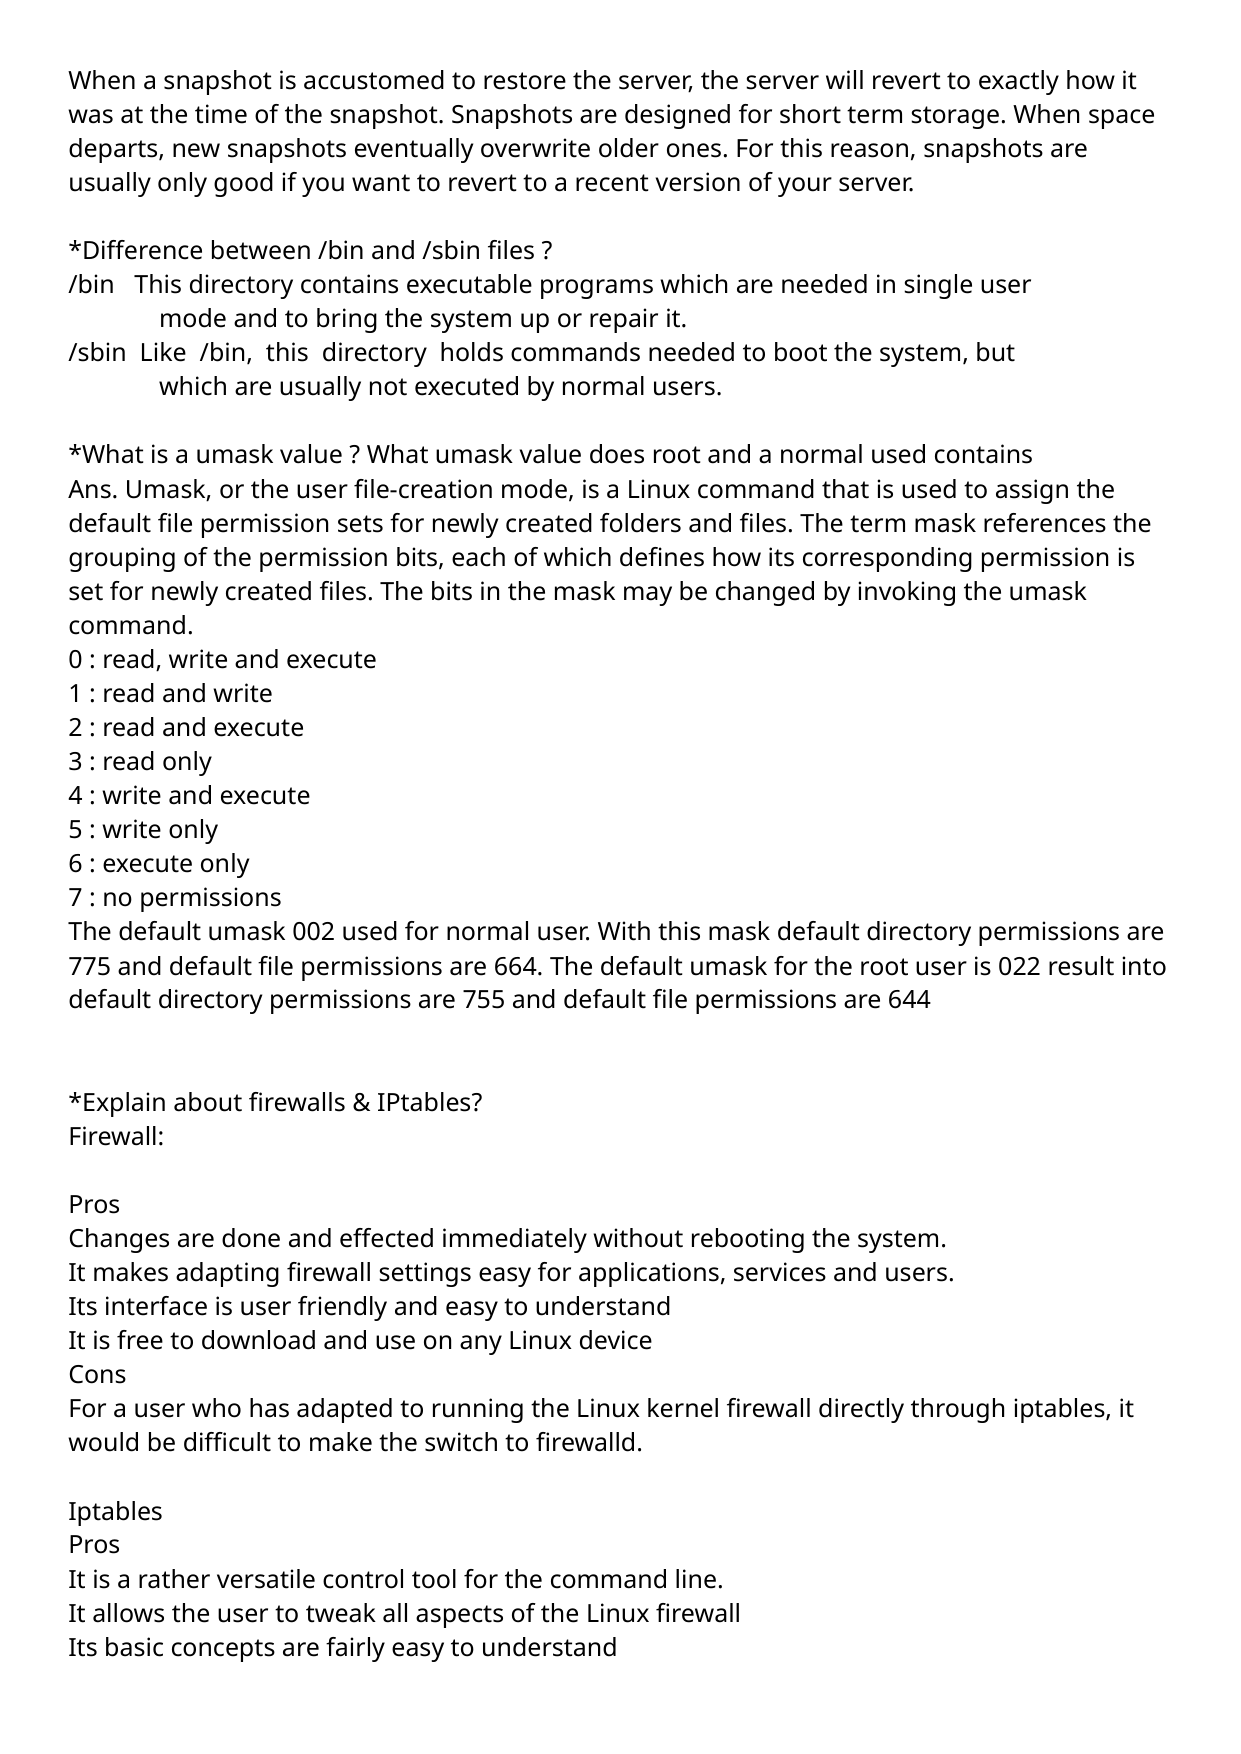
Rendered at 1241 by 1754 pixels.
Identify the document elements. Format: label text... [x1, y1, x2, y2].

text It makes adapting firewall settings easy for applications, services and users. [68, 1255, 1173, 1289]
text *What is a umask value ? What umask value does root and a normal used contains [68, 437, 1173, 471]
text 5 : write only [68, 812, 1173, 846]
text Its basic concepts are fairly easy to understand [68, 1629, 1173, 1663]
text It is free to download and use on any Linux device [68, 1323, 1173, 1357]
text When a snapshot is accustomed to restore the server, the server will revert to exactly how it was at the time of the snapshot. Snapshots are designed for short term storage. When space departs, new snapshots eventually overwrite older ones. For this reason, snapshots are usually only good if you want to revert to a recent version of your server. [68, 62, 1173, 199]
text 3 : read only [68, 744, 1173, 778]
text 0 : read, write and execute [68, 642, 1173, 676]
text It is a rather versatile control tool for the command line. [68, 1561, 1173, 1595]
text The default umask 002 used for normal user. With this mask default directory permissions are 775 and default file permissions are 664. The default umask for the root user is 022 result into default directory permissions are 755 and default file permissions are 644 [68, 914, 1173, 1016]
text It allows the user to tweak all aspects of the Linux firewall [68, 1595, 1173, 1629]
text For a user who has adapted to running the Linux kernel firewall directly through iptables, it would be difficult to make the switch to firewalld. [68, 1391, 1173, 1459]
text which are usually not executed by normal users. [68, 369, 1173, 403]
text Iptables [68, 1493, 1173, 1527]
text Pros [68, 1527, 1173, 1561]
text 2 : read and execute [68, 710, 1173, 744]
text 1 : read and write [68, 676, 1173, 710]
text mode and to bring the system up or repair it. [68, 301, 1173, 335]
text *Difference between /bin and /sbin files ? [68, 233, 1173, 267]
text Ans. Umask, or the user file-creation mode, is a Linux command that is used to assign the default file permission sets for newly created folders and files. The term mask references the grouping of the permission bits, each of which defines how its corresponding permission is set for newly created files. The bits in the mask may be changed by invoking the umask command. [68, 471, 1173, 642]
text /bin This directory contains executable programs which are needed in single user [68, 267, 1173, 301]
text Pros [68, 1187, 1173, 1221]
text 7 : no permissions [68, 880, 1173, 914]
text Firewall: [68, 1118, 1173, 1152]
text *Explain about firewalls & IPtables? [68, 1084, 1173, 1118]
text 6 : execute only [68, 846, 1173, 880]
text /sbin Like /bin, this directory holds commands needed to boot the system, but [68, 335, 1173, 369]
text Changes are done and effected immediately without rebooting the system. [68, 1221, 1173, 1255]
text Cons [68, 1357, 1173, 1391]
text 4 : write and execute [68, 778, 1173, 812]
text Its interface is user friendly and easy to understand [68, 1289, 1173, 1323]
